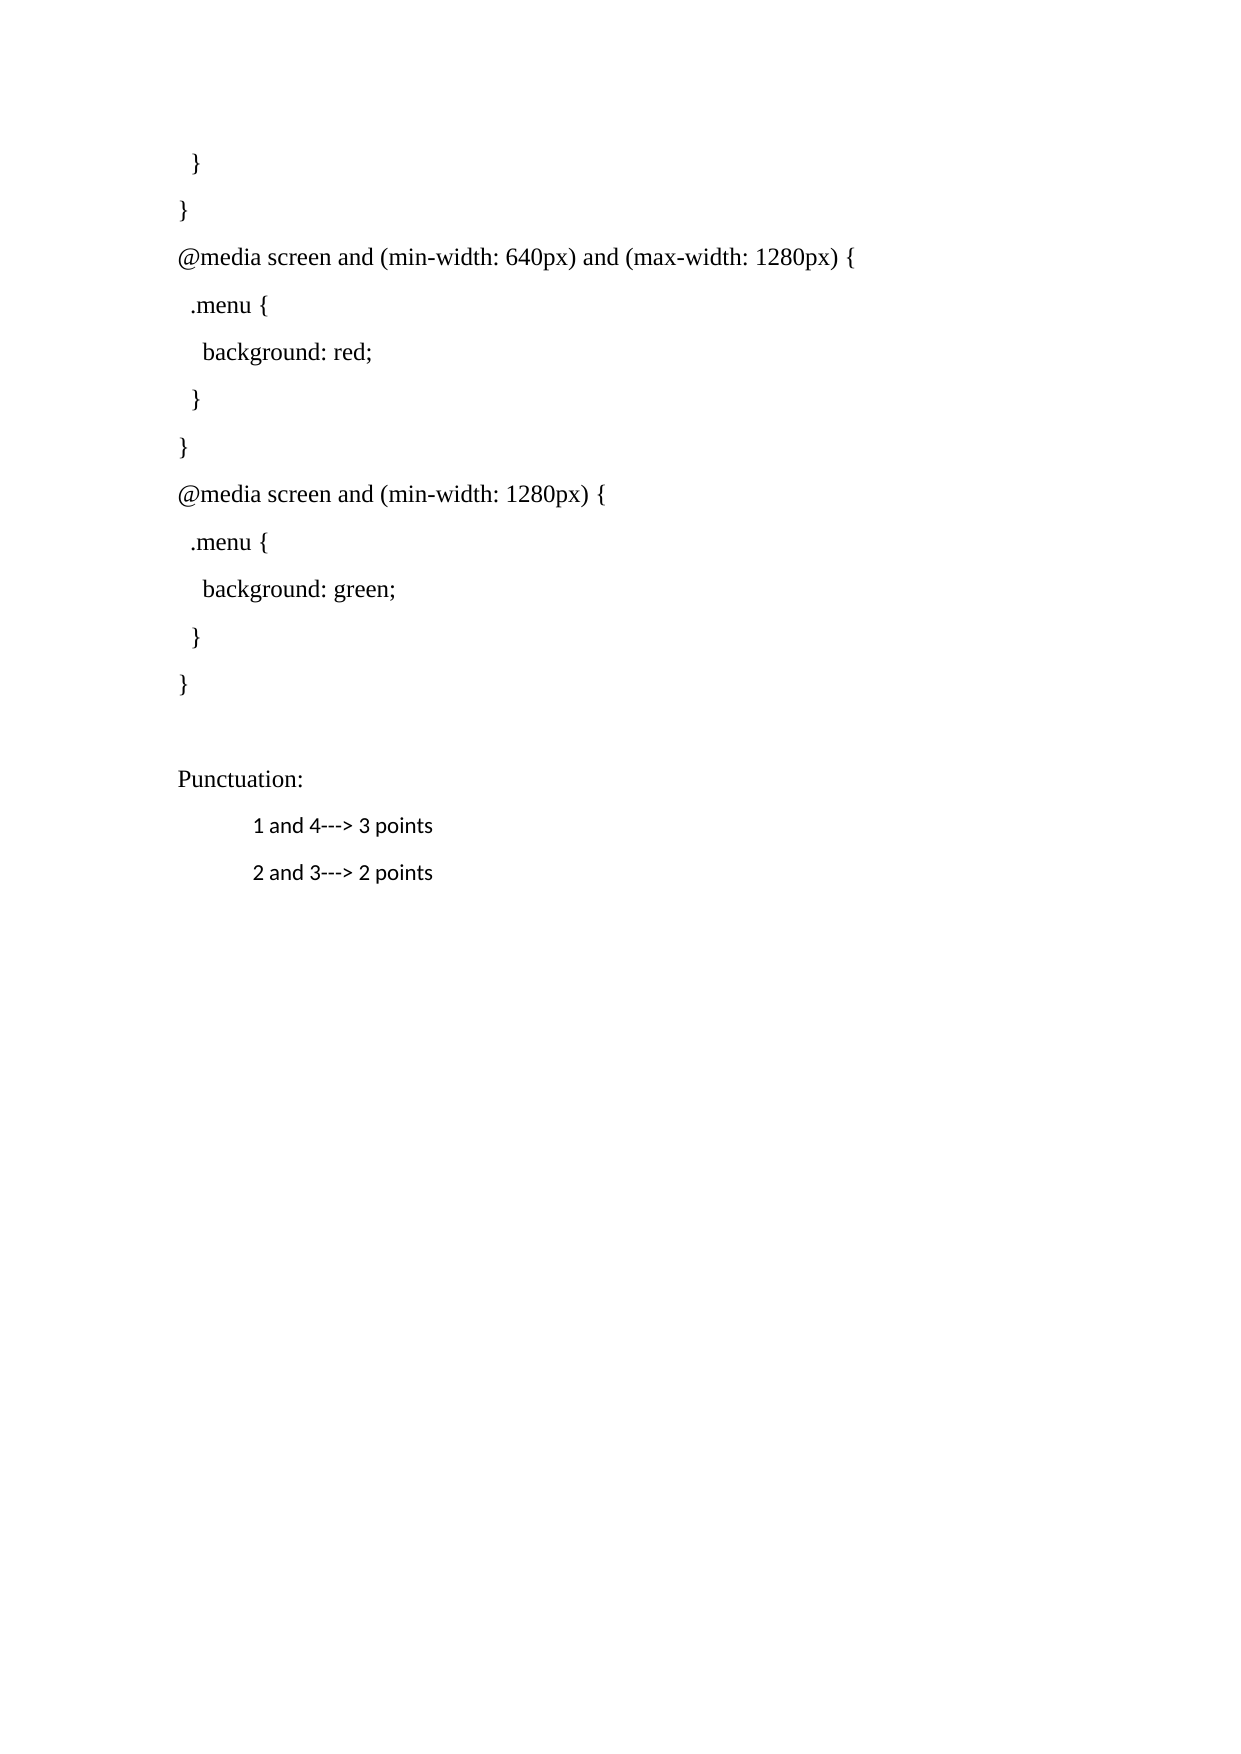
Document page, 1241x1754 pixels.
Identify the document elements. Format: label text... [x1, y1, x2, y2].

text @media screen and (min-width: 1280px) { [177, 479, 1063, 508]
text } [177, 622, 1063, 650]
text } [177, 432, 1063, 461]
text .menu { [177, 290, 1063, 318]
list } [177, 669, 1063, 698]
text } [177, 384, 1063, 413]
list 2 and 3---> 2 points [215, 858, 1063, 886]
text } [177, 148, 1063, 176]
text } [177, 195, 1063, 224]
list 1 and 4---> 3 points [215, 811, 1063, 839]
text .menu { [177, 527, 1063, 556]
text background: green; [177, 574, 1063, 603]
text background: red; [177, 337, 1063, 366]
text @media screen and (min-width: 640px) and (max-width: 1280px) { [177, 242, 1063, 271]
text Punctuation: [177, 764, 1063, 792]
